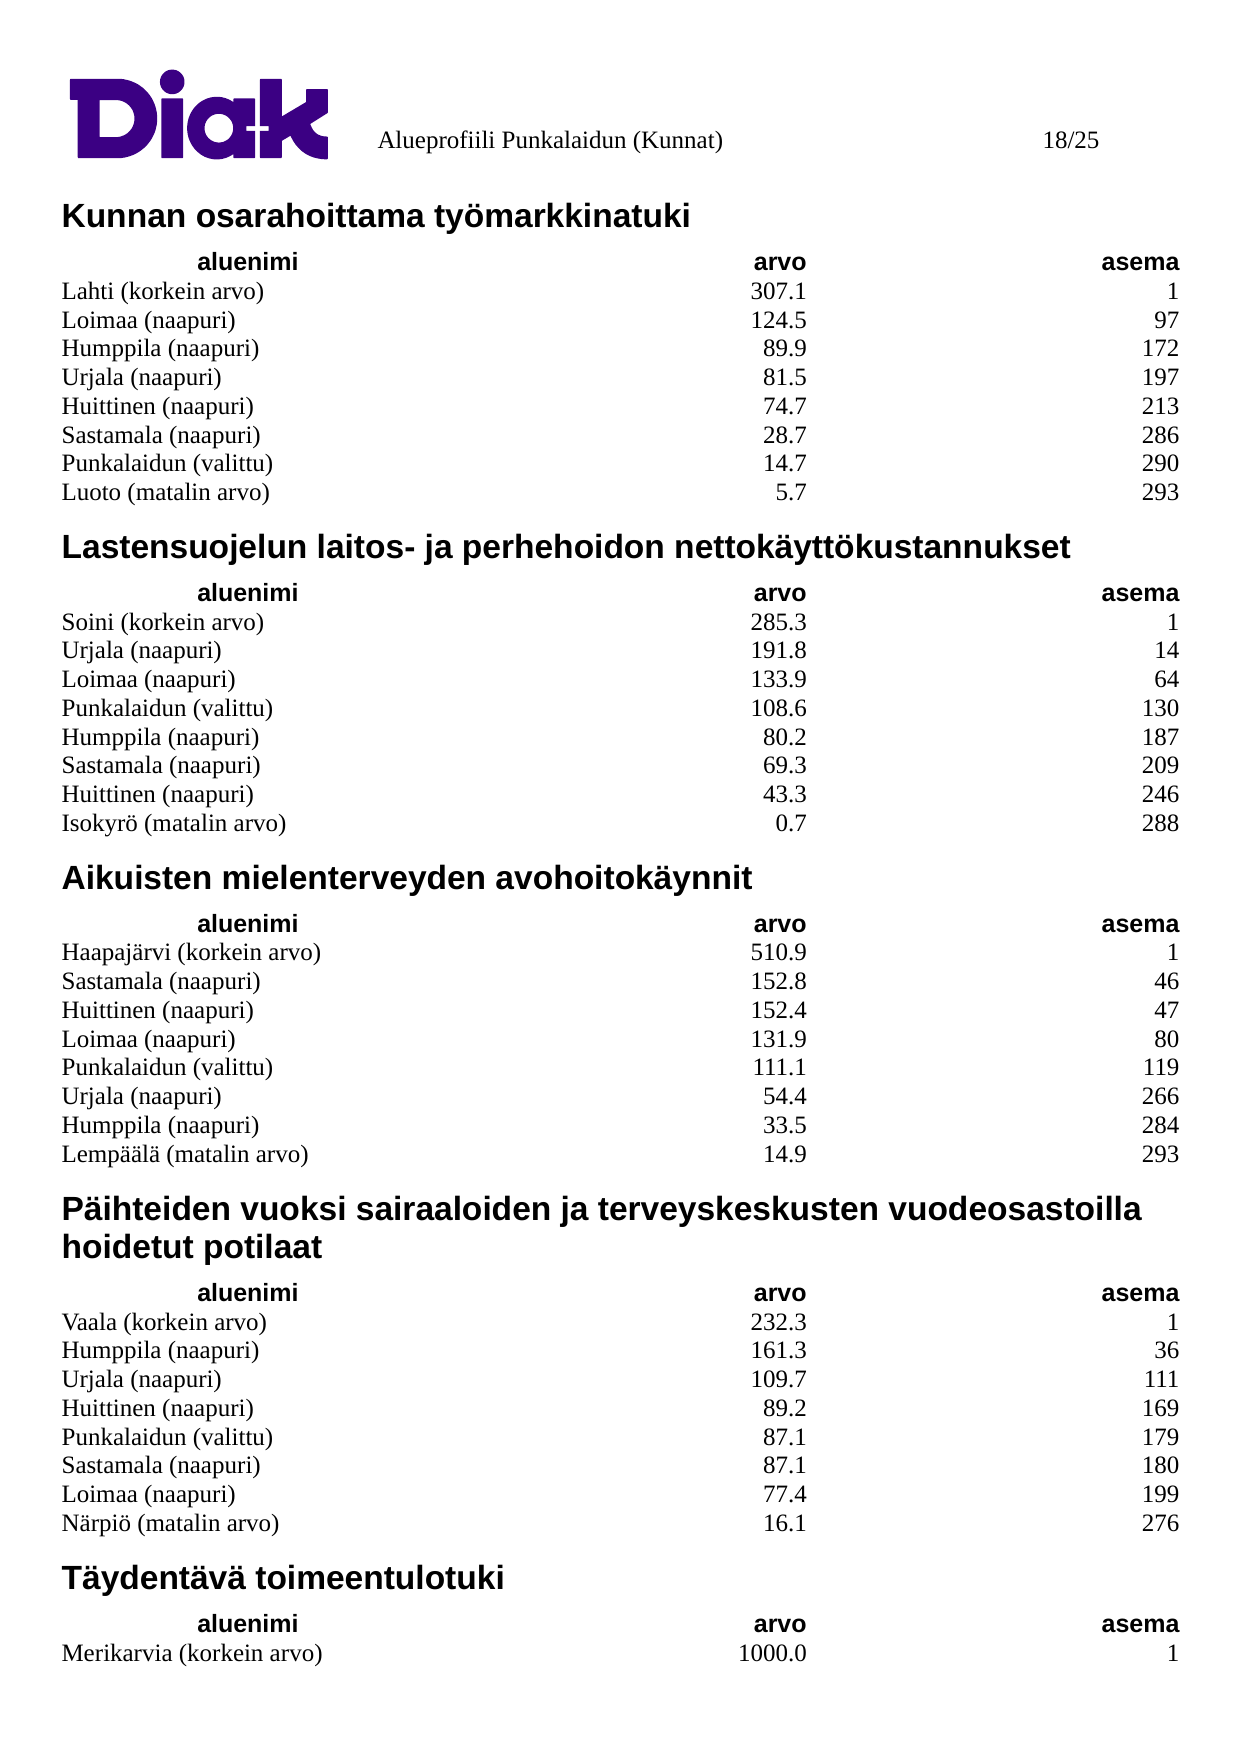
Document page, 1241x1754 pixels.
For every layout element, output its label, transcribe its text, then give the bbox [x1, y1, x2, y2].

table_cell 197 [806, 362, 1179, 391]
table_cell 266 [806, 1081, 1179, 1110]
table_header aluenimi [61, 1609, 434, 1638]
table_cell Loimaa (naapuri) [61, 664, 434, 693]
table_cell 1 [806, 276, 1179, 305]
table_cell Loimaa (naapuri) [61, 1024, 434, 1052]
table_cell 0.7 [434, 808, 806, 837]
table_cell 80.2 [434, 722, 806, 751]
table_cell Huittinen (naapuri) [61, 995, 434, 1024]
table_cell 1 [806, 938, 1179, 966]
table_cell 77.4 [434, 1479, 806, 1508]
table_cell 232.3 [434, 1307, 806, 1336]
table_cell 290 [806, 449, 1179, 477]
table_cell 5.7 [434, 477, 806, 506]
table_cell Lempäälä (matalin arvo) [61, 1139, 434, 1167]
table_cell 172 [806, 334, 1179, 362]
table_cell Huittinen (naapuri) [61, 391, 434, 420]
table_cell 276 [806, 1508, 1179, 1537]
table_cell 152.4 [434, 995, 806, 1024]
table_cell 69.3 [434, 751, 806, 779]
table_cell 180 [806, 1451, 1179, 1479]
table_cell Närpiö (matalin arvo) [61, 1508, 434, 1537]
table_cell 288 [806, 808, 1179, 837]
table_cell 246 [806, 779, 1179, 808]
table_cell 36 [806, 1336, 1179, 1364]
table_header asema [806, 1278, 1179, 1307]
table_cell 109.7 [434, 1364, 806, 1393]
table_cell Urjala (naapuri) [61, 1364, 434, 1393]
table_cell 111 [806, 1364, 1179, 1393]
table_cell Sastamala (naapuri) [61, 751, 434, 779]
subtitle Päihteiden vuoksi sairaaloiden ja terveyskeskusten vuodeosastoilla hoidetut potilaat [61, 1188, 1179, 1266]
table_cell 169 [806, 1393, 1179, 1422]
table_cell 510.9 [434, 938, 806, 966]
table_cell 199 [806, 1479, 1179, 1508]
subtitle Täydentävä toimeentulotuki [61, 1558, 1179, 1596]
table_header aluenimi [61, 1278, 434, 1307]
table_cell Sastamala (naapuri) [61, 1451, 434, 1479]
table_header asema [806, 247, 1179, 276]
table_cell 97 [806, 305, 1179, 333]
table_cell Merikarvia (korkein arvo) [61, 1638, 434, 1666]
table_cell 89.9 [434, 334, 806, 362]
table_cell 74.7 [434, 391, 806, 420]
table_cell 81.5 [434, 362, 806, 391]
table_header arvo [434, 578, 806, 607]
table_cell 64 [806, 664, 1179, 693]
table_cell 87.1 [434, 1422, 806, 1451]
table_cell 131.9 [434, 1024, 806, 1052]
table_cell 130 [806, 693, 1179, 722]
table_cell Punkalaidun (valittu) [61, 1422, 434, 1451]
subtitle Aikuisten mielenterveyden avohoitokäynnit [61, 858, 1179, 896]
table_cell Haapajärvi (korkein arvo) [61, 938, 434, 966]
table_cell 191.8 [434, 636, 806, 664]
table_cell 152.8 [434, 966, 806, 995]
table_cell Lahti (korkein arvo) [61, 276, 434, 305]
table_cell Humppila (naapuri) [61, 334, 434, 362]
table_cell Punkalaidun (valittu) [61, 693, 434, 722]
table_header arvo [434, 1278, 806, 1307]
table_cell Punkalaidun (valittu) [61, 449, 434, 477]
table_cell 293 [806, 1139, 1179, 1167]
table_cell 43.3 [434, 779, 806, 808]
table_header asema [806, 578, 1179, 607]
table_cell 14.9 [434, 1139, 806, 1167]
table_header arvo [434, 1609, 806, 1638]
table_header asema [806, 909, 1179, 937]
table_cell 16.1 [434, 1508, 806, 1537]
table_cell Urjala (naapuri) [61, 1081, 434, 1110]
table_cell 133.9 [434, 664, 806, 693]
table_cell 87.1 [434, 1451, 806, 1479]
table_cell Huittinen (naapuri) [61, 1393, 434, 1422]
table_cell 54.4 [434, 1081, 806, 1110]
subtitle Kunnan osarahoittama työmarkkinatuki [61, 196, 1179, 235]
table_cell 307.1 [434, 276, 806, 305]
table_cell 179 [806, 1422, 1179, 1451]
table_cell Huittinen (naapuri) [61, 779, 434, 808]
table_cell Sastamala (naapuri) [61, 420, 434, 448]
table_cell Soini (korkein arvo) [61, 607, 434, 636]
table_header aluenimi [61, 909, 434, 937]
table_cell 47 [806, 995, 1179, 1024]
table_cell 286 [806, 420, 1179, 448]
table_cell 1000.0 [434, 1638, 806, 1666]
table_cell 284 [806, 1110, 1179, 1139]
table_cell Loimaa (naapuri) [61, 305, 434, 333]
table_cell Luoto (matalin arvo) [61, 477, 434, 506]
table_cell 46 [806, 966, 1179, 995]
table_header arvo [434, 247, 806, 276]
table_header arvo [434, 909, 806, 937]
table_cell 119 [806, 1053, 1179, 1081]
table_cell 14 [806, 636, 1179, 664]
table_header aluenimi [61, 578, 434, 607]
table_cell Loimaa (naapuri) [61, 1479, 434, 1508]
table_cell Humppila (naapuri) [61, 1110, 434, 1139]
table_cell 14.7 [434, 449, 806, 477]
table_cell 108.6 [434, 693, 806, 722]
table_cell Punkalaidun (valittu) [61, 1053, 434, 1081]
table_cell Vaala (korkein arvo) [61, 1307, 434, 1336]
table_cell 293 [806, 477, 1179, 506]
table_cell 124.5 [434, 305, 806, 333]
table_cell 213 [806, 391, 1179, 420]
table_cell 187 [806, 722, 1179, 751]
table_cell 80 [806, 1024, 1179, 1052]
table_cell Isokyrö (matalin arvo) [61, 808, 434, 837]
table_cell Urjala (naapuri) [61, 636, 434, 664]
table_cell 111.1 [434, 1053, 806, 1081]
table_cell Urjala (naapuri) [61, 362, 434, 391]
table_cell 28.7 [434, 420, 806, 448]
table_cell Sastamala (naapuri) [61, 966, 434, 995]
table_cell Humppila (naapuri) [61, 722, 434, 751]
table_cell Humppila (naapuri) [61, 1336, 434, 1364]
table_header aluenimi [61, 247, 434, 276]
table_cell 285.3 [434, 607, 806, 636]
subtitle Lastensuojelun laitos- ja perhehoidon nettokäyttökustannukset [61, 527, 1179, 566]
table_cell 89.2 [434, 1393, 806, 1422]
table_cell 1 [806, 1638, 1179, 1666]
table_cell 1 [806, 1307, 1179, 1336]
table_cell 33.5 [434, 1110, 806, 1139]
table_cell 161.3 [434, 1336, 806, 1364]
table_cell 1 [806, 607, 1179, 636]
table_cell 209 [806, 751, 1179, 779]
table_header asema [806, 1609, 1179, 1638]
